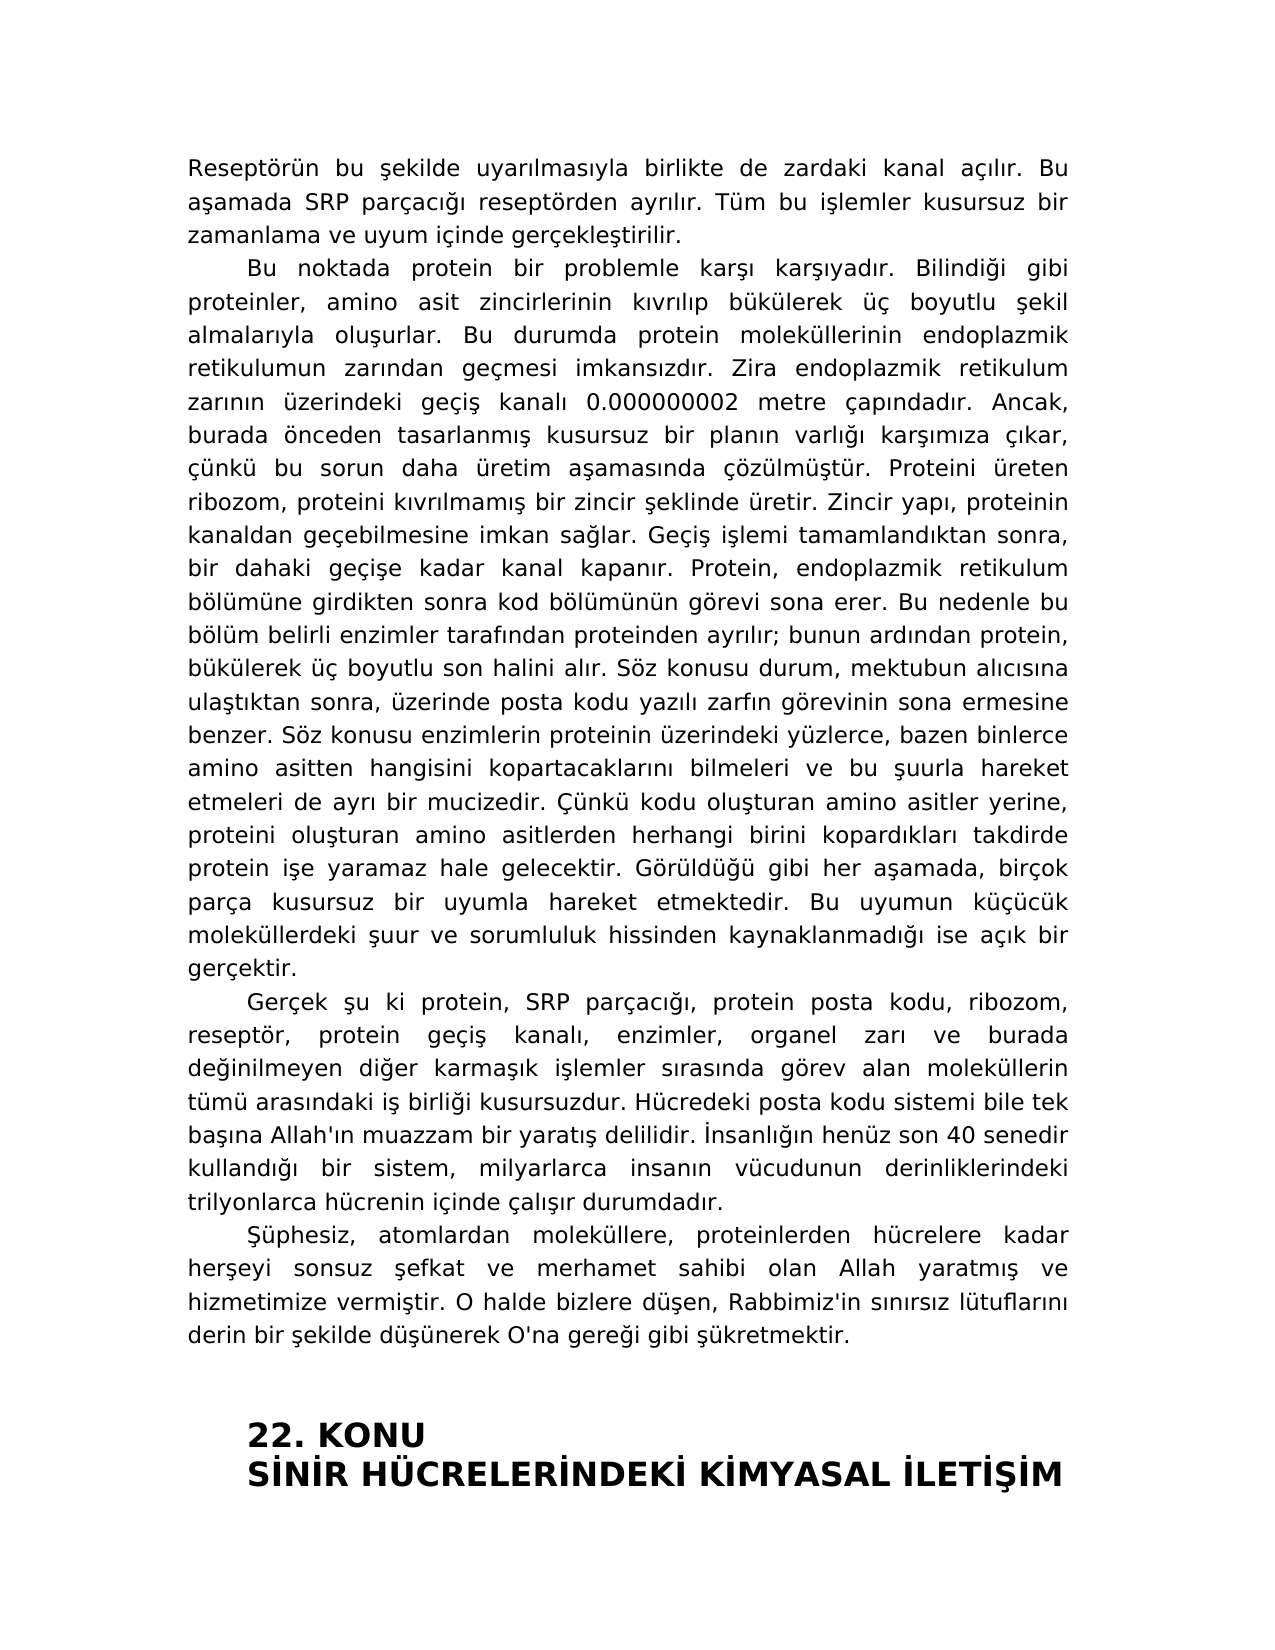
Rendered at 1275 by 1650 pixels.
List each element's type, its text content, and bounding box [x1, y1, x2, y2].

text Gerçek şu ki protein, SRP parçacığı, protein posta kodu, ribozom, reseptör, protein geçiş kanalı, enzimler, organel zarı ve burada değinilmeyen diğer karmaşık işlemler sırasında görev alan moleküllerin tümü arasındaki iş birliği kusursuzdur. Hücredeki posta kodu sistemi bile tek başına Allah'ın muazzam bir yaratış delilidir. İnsanlığın henüz son 40 senedir kullandığı bir sistem, milyarlarca insanın vücudunun derinliklerindeki trilyonlarca hücrenin içinde çalışır durumdadır. [187, 983, 1070, 1217]
text SİNİR HÜCRELERİNDEKİ KİMYASAL İLETİŞİM [187, 1456, 1070, 1494]
text Bu noktada protein bir problemle karşı karşıyadır. Bilindiği gibi proteinler, amino asit zincirlerinin kıvrılıp bükülerek üç boyutlu şekil almalarıyla oluşurlar. Bu durumda protein moleküllerinin endoplazmik retikulumun zarından geçmesi imkansızdır. Zira endoplazmik retikulum zarının üzerindeki geçiş kanalı 0.000000002 metre çapındadır. Ancak, burada önceden tasarlanmış kusursuz bir planın varlığı karşımıza çıkar, çünkü bu sorun daha üretim aşamasında çözülmüştür. Proteini üreten ribozom, proteini kıvrılmamış bir zincir şeklinde üretir. Zincir yapı, proteinin kanaldan geçebilmesine imkan sağlar. Geçiş işlemi tamamlandıktan sonra, bir dahaki geçişe kadar kanal kapanır. Protein, endoplazmik retikulum bölümüne girdikten sonra kod bölümünün görevi sona erer. Bu nedenle bu bölüm belirli enzimler tarafından proteinden ayrılır; bunun ardından protein, bükülerek üç boyutlu son halini alır. Söz konusu durum, mektubun alıcısına ulaştıktan sonra, üzerinde posta kodu yazılı zarfın görevinin sona ermesine benzer. Söz konusu enzimlerin proteinin üzerindeki yüzlerce, bazen binlerce amino asitten hangisini kopartacaklarını bilmeleri ve bu şuurla hareket etmeleri de ayrı bir mucizedir. Çünkü kodu oluşturan amino asitler yerine, proteini oluşturan amino asitlerden herhangi birini kopardıkları takdirde protein işe yaramaz hale gelecektir. Görüldüğü gibi her aşamada, birçok parça kusursuz bir uyumla hareket etmektedir. Bu uyumun küçücük moleküllerdeki şuur ve sorumluluk hissinden kaynaklanmadığı ise açık bir gerçektir. [187, 250, 1070, 983]
text 22. KONU [187, 1417, 1070, 1456]
text Şüphesiz, atomlardan moleküllere, proteinlerden hücrelere kadar herşeyi sonsuz şefkat ve merhamet sahibi olan Allah yaratmış ve hizmetimize vermiştir. O halde bizlere düşen, Rabbimiz'in sınırsız lütuflarını derin bir şekilde düşünerek O'na gereği gibi şükretmektir. [187, 1217, 1070, 1350]
text Reseptörün bu şekilde uyarılmasıyla birlikte de zardaki kanal açılır. Bu aşamada SRP parçacığı reseptörden ayrılır. Tüm bu işlemler kusursuz bir zamanlama ve uyum içinde gerçekleştirilir. [187, 150, 1070, 250]
